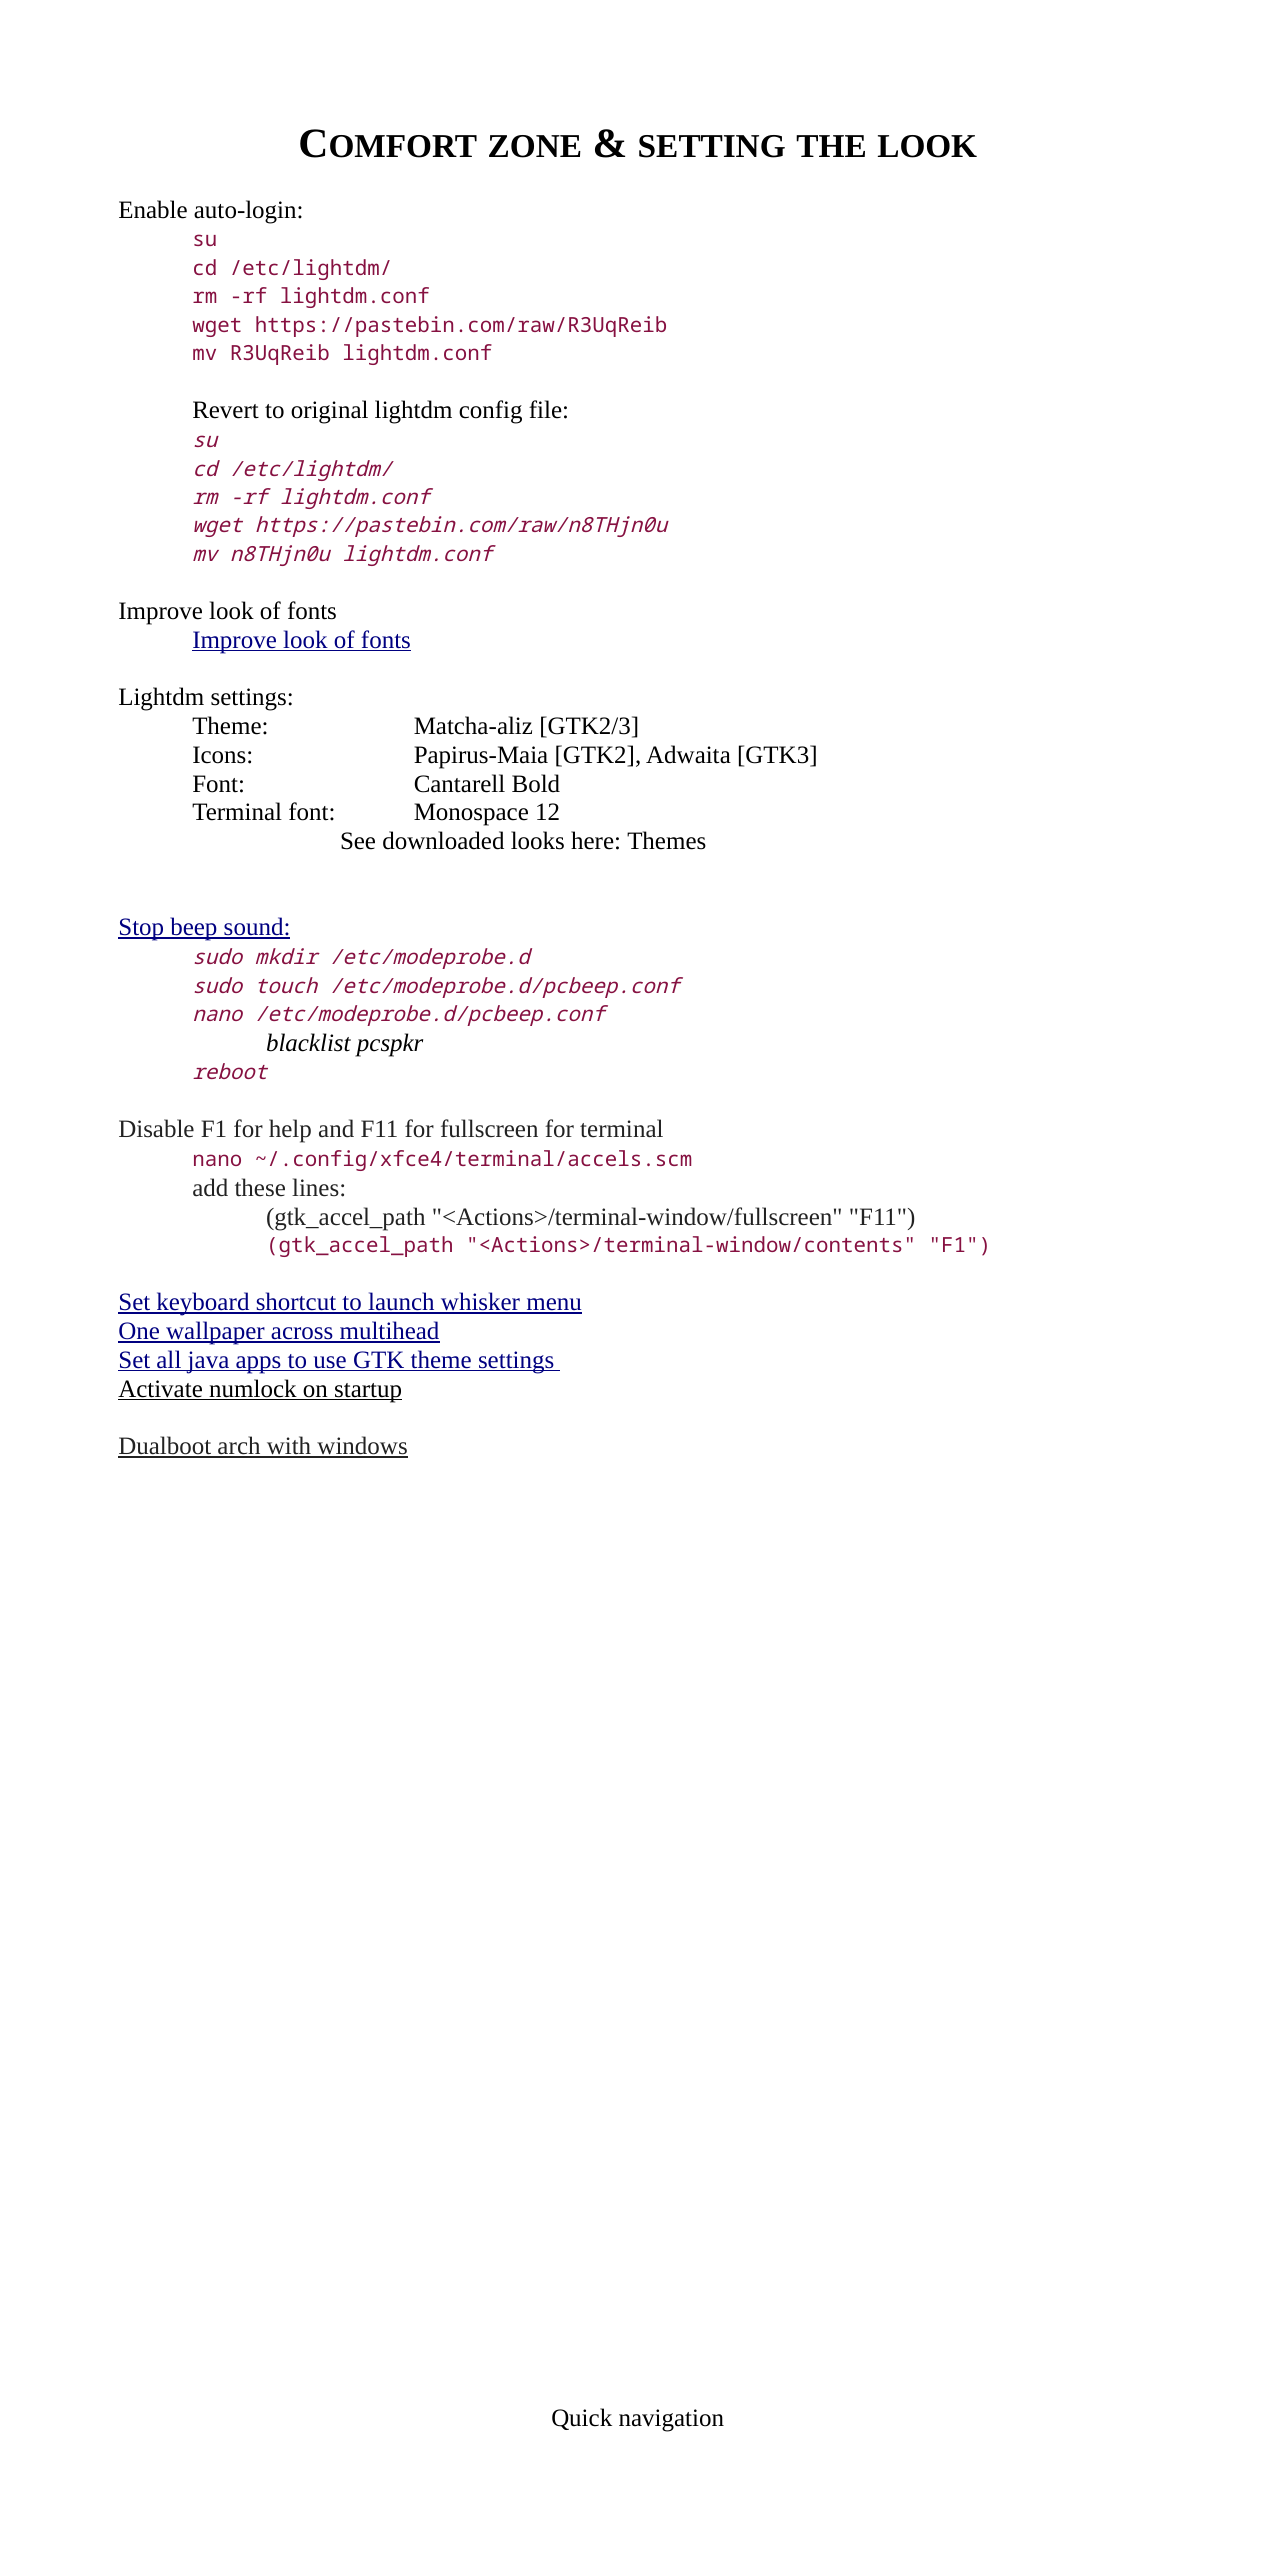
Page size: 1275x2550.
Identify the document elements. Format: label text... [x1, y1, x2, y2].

text nano /etc/modeprobe.d/pcbeep.conf [118, 999, 1157, 1028]
text Set all java apps to use GTK theme settings [118, 1345, 1157, 1374]
text sudo touch /etc/modeprobe.d/pcbeep.conf [118, 971, 1157, 999]
text Set keyboard shortcut to launch whisker menu [118, 1287, 1157, 1316]
text Font: Cantarell Bold [118, 769, 1157, 797]
text One wallpaper across multihead [118, 1316, 1157, 1345]
text wget https://pastebin.com/raw/R3UqReib [118, 310, 1157, 338]
text Disable F1 for help and F11 for fullscreen for terminal [118, 1114, 1157, 1143]
text add these lines: [118, 1173, 1157, 1202]
text mv R3UqReib lightdm.conf [118, 338, 1157, 367]
text Improve look of fonts [118, 625, 1157, 654]
text Theme: Matcha-aliz [GTK2/3] [118, 711, 1157, 740]
text blacklist pcspkr [118, 1028, 1157, 1056]
text Icons: Papirus-Maia [GTK2], Adwaita [GTK3] [118, 740, 1157, 769]
text wget https://pastebin.com/raw/n8THjn0u [118, 511, 1157, 539]
text rm -rf lightdm.conf [118, 281, 1157, 310]
text rm -rf lightdm.conf [118, 482, 1157, 511]
text Lightdm settings: [118, 682, 1157, 711]
text (gtk_accel_path "<Actions>/terminal-window/contents" "F1") [118, 1230, 1157, 1259]
text Activate numlock on startup [118, 1374, 1157, 1402]
text Comfort zone & setting the look [118, 118, 1157, 166]
text cd /etc/lightdm/ [118, 253, 1157, 281]
text nano ~/.config/xfce4/terminal/accels.scm [118, 1143, 1157, 1173]
text See downloaded looks here: Themes [118, 826, 1157, 855]
text reboot [118, 1056, 1157, 1086]
text Terminal font: Monospace 12 [118, 797, 1157, 826]
text su [118, 424, 1157, 454]
text (gtk_accel_path "<Actions>/terminal-window/fullscreen" "F11") [118, 1202, 1157, 1230]
text Improve look of fonts [118, 596, 1157, 625]
text Revert to original lightdm config file: [118, 396, 1157, 424]
text sudo mkdir /etc/modeprobe.d [118, 941, 1157, 971]
text mv n8THjn0u lightdm.conf [118, 539, 1157, 567]
text Dualboot arch with windows [118, 1431, 1157, 1460]
text Stop beep sound: [118, 912, 1157, 941]
text cd /etc/lightdm/ [118, 454, 1157, 482]
text su [118, 223, 1157, 253]
text Enable auto-login: [118, 195, 1157, 223]
